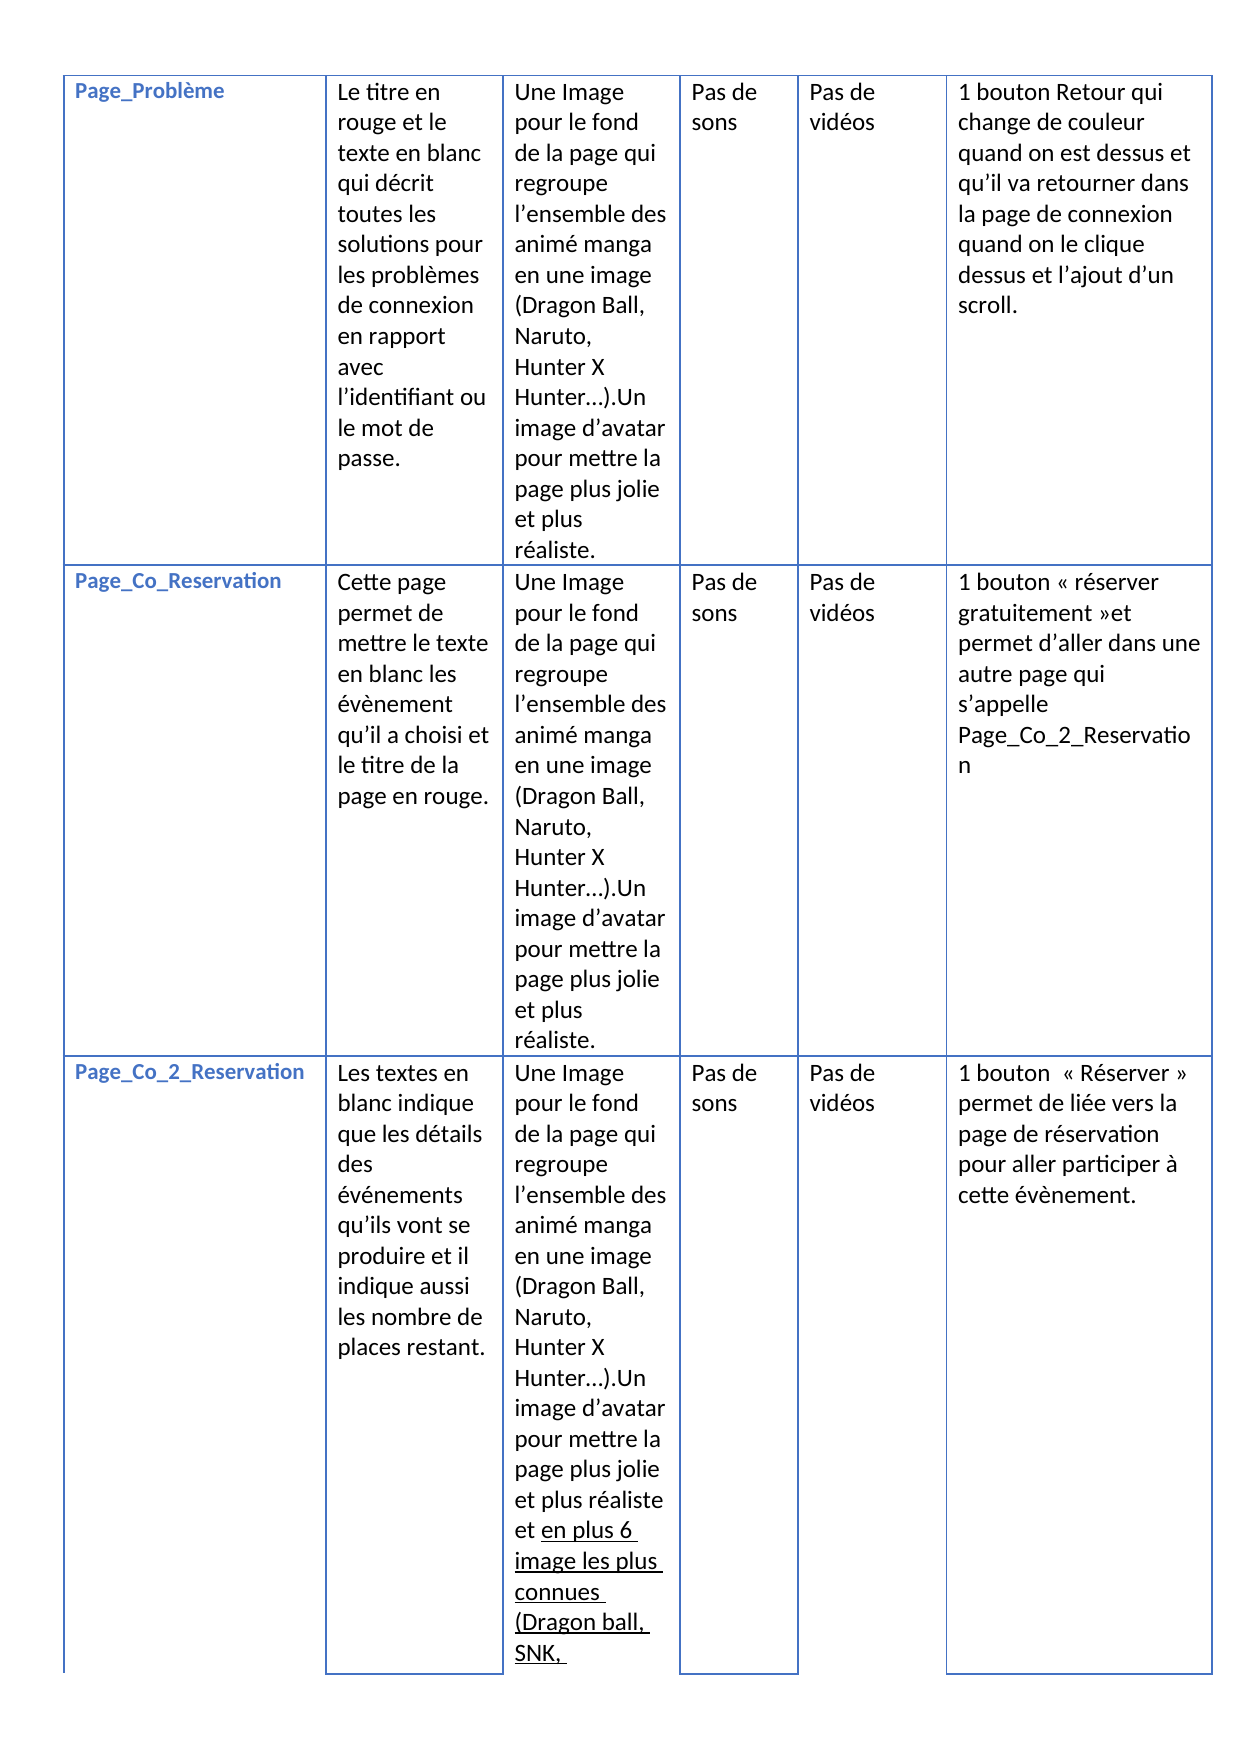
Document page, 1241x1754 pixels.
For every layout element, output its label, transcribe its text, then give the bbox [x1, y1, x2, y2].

table_cell Pas de vidéos [799, 1057, 946, 1673]
table_cell Une Image pour le fond de la page qui regroupe l’ensemble des animé manga en une image (Dragon Ball, Naruto, Hunter X Hunter…).Un image d’avatar pour mettre la page plus jolie et plus réaliste et en plus 6 image les plus connues (Dragon ball, SNK, [504, 1057, 679, 1673]
table_cell Pas de sons [681, 76, 797, 564]
table_cell Page_Co_2_Reservation [65, 1057, 325, 1673]
table_cell Une Image pour le fond de la page qui regroupe l’ensemble des animé manga en une image (Dragon Ball, Naruto, Hunter X Hunter…).Un image d’avatar pour mettre la page plus jolie et plus réaliste. [504, 76, 679, 564]
table_cell Page_Problème [65, 76, 325, 564]
table_cell Les textes en blanc indique que les détails des événements qu’ils vont se produire et il indique aussi les nombre de places restant. [327, 1057, 502, 1673]
table_cell Cette page permet de mettre le texte en blanc les évènement qu’il a choisi et le titre de la page en rouge. [327, 566, 502, 1055]
table_cell 1 bouton Retour qui change de couleur quand on est dessus et qu’il va retourner dans la page de connexion quand on le clique dessus et l’ajout d’un scroll. [947, 76, 1211, 564]
table_cell 1 bouton « réserver gratuitement »et permet d’aller dans une autre page qui s’appelle Page_Co_2_Reservation [947, 566, 1211, 1055]
table_cell Pas de sons [681, 1057, 797, 1673]
table_cell Pas de vidéos [799, 566, 946, 1055]
table_cell 1 bouton « Réserver » permet de liée vers la page de réservation pour aller participer à cette évènement. [947, 1057, 1211, 1673]
table_cell Une Image pour le fond de la page qui regroupe l’ensemble des animé manga en une image (Dragon Ball, Naruto, Hunter X Hunter…).Un image d’avatar pour mettre la page plus jolie et plus réaliste. [504, 566, 679, 1055]
table_cell Page_Co_Reservation [65, 566, 325, 1055]
table_cell Pas de sons [681, 566, 797, 1055]
table_cell Pas de vidéos [799, 76, 946, 564]
table_cell Le titre en rouge et le texte en blanc qui décrit toutes les solutions pour les problèmes de connexion en rapport avec l’identifiant ou le mot de passe. [327, 76, 502, 564]
